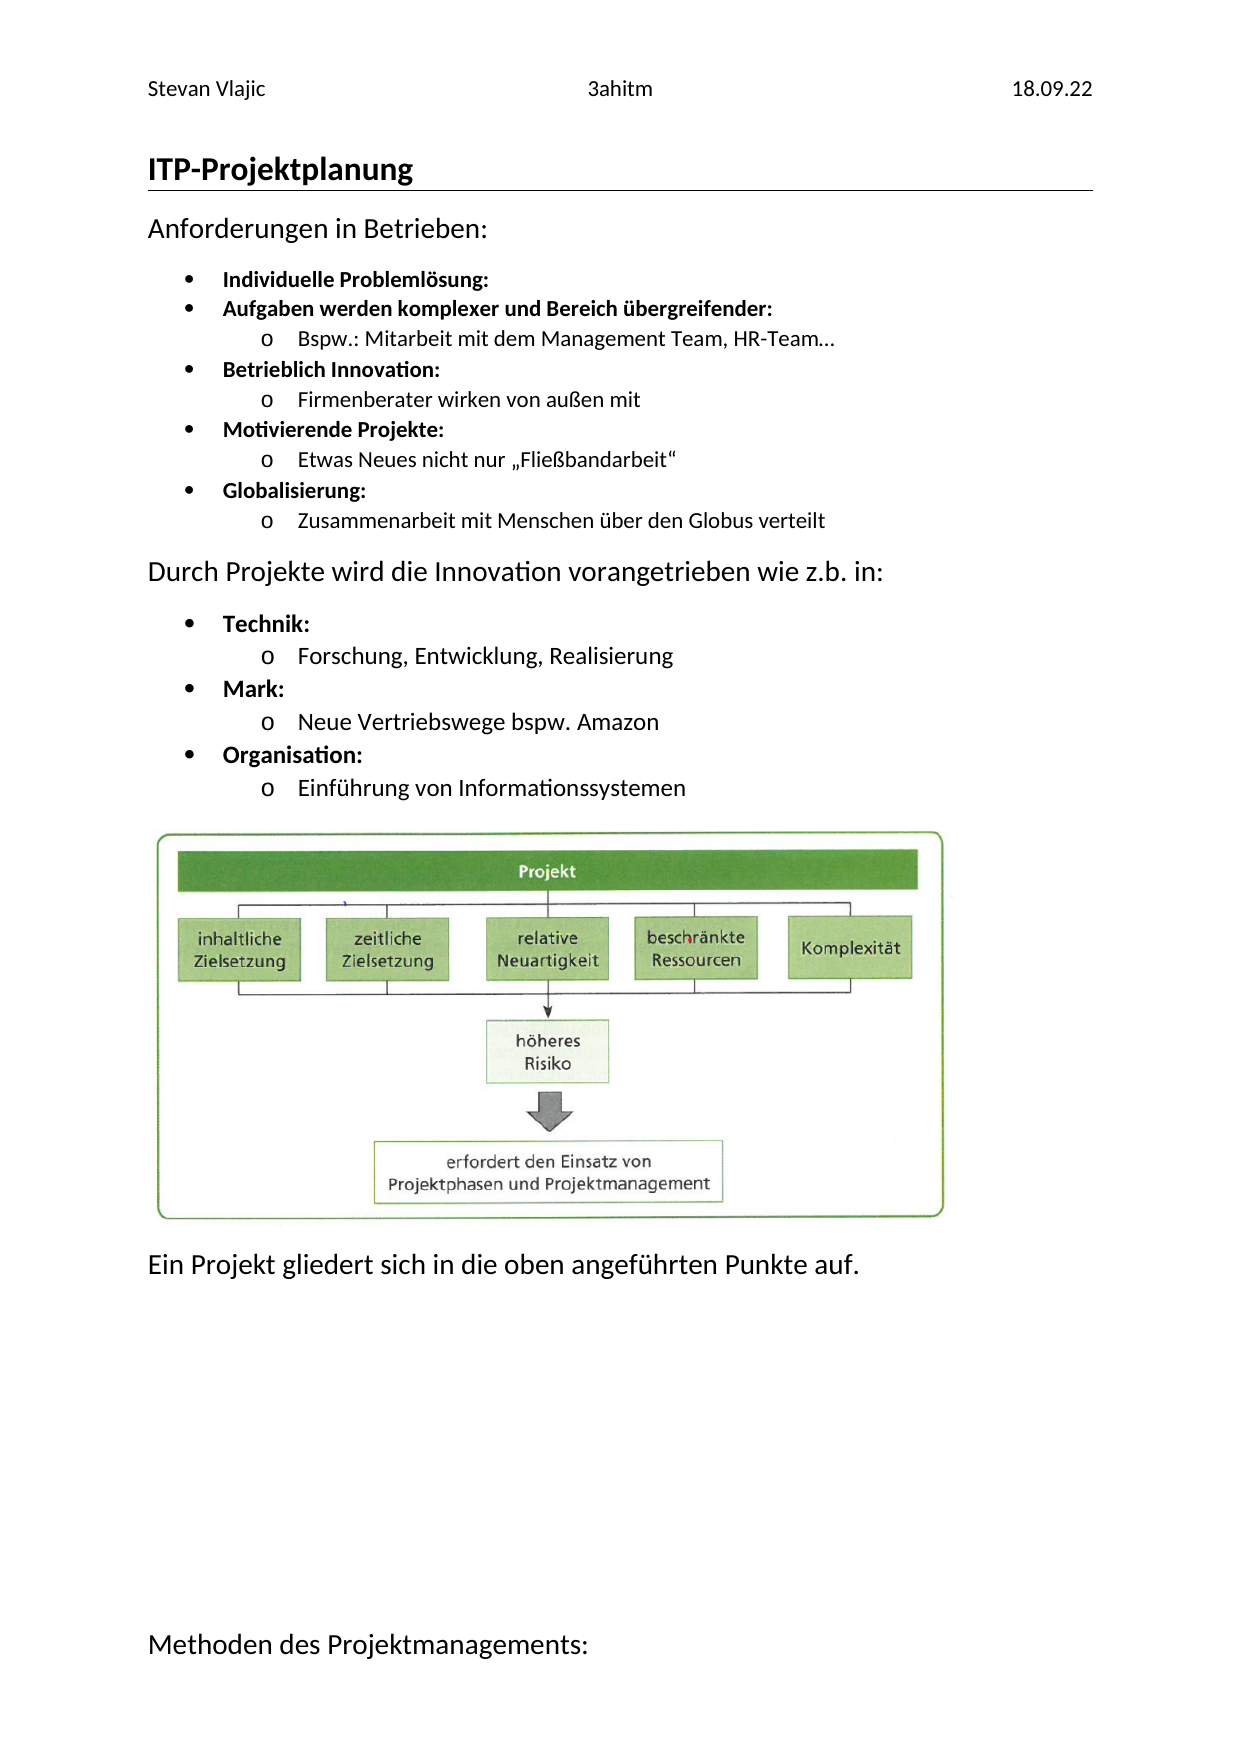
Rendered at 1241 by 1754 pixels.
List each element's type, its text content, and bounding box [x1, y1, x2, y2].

list Forschung, Entwicklung, Realisierung [260, 640, 1093, 672]
list Firmenberater wirken von außen mit [260, 385, 1093, 414]
text Ein Projekt gliedert sich in die oben angeführten Punkte auf. [148, 1246, 1093, 1281]
text ITP-Projektplanung [148, 148, 1093, 190]
list Zusammenarbeit mit Menschen über den Globus verteilt [260, 506, 1093, 535]
list Globalisierung: [185, 476, 1093, 504]
list Mark: [185, 674, 1093, 704]
list Einführung von Informationssystemen [260, 772, 1093, 804]
text Durch Projekte wird die Innovation vorangetrieben wie z.b. in: [148, 553, 1093, 589]
list Technik: [185, 608, 1093, 638]
list Etwas Neues nicht nur „Fließbandarbeit“ [260, 445, 1093, 474]
list Motivierende Projekte: [185, 416, 1093, 444]
list Betrieblich Innovation: [185, 355, 1093, 383]
text Methoden des Projektmanagements: [148, 1626, 1093, 1662]
list Neue Vertriebswege bspw. Amazon [260, 706, 1093, 738]
list Organisation: [185, 739, 1093, 770]
list Aufgaben werden komplexer und Bereich übergreifender: [185, 294, 1093, 323]
list Bspw.: Mitarbeit mit dem Management Team, HR-Team… [260, 324, 1093, 353]
text Anforderungen in Betrieben: [148, 211, 1093, 246]
list Individuelle Problemlösung: [185, 265, 1093, 293]
